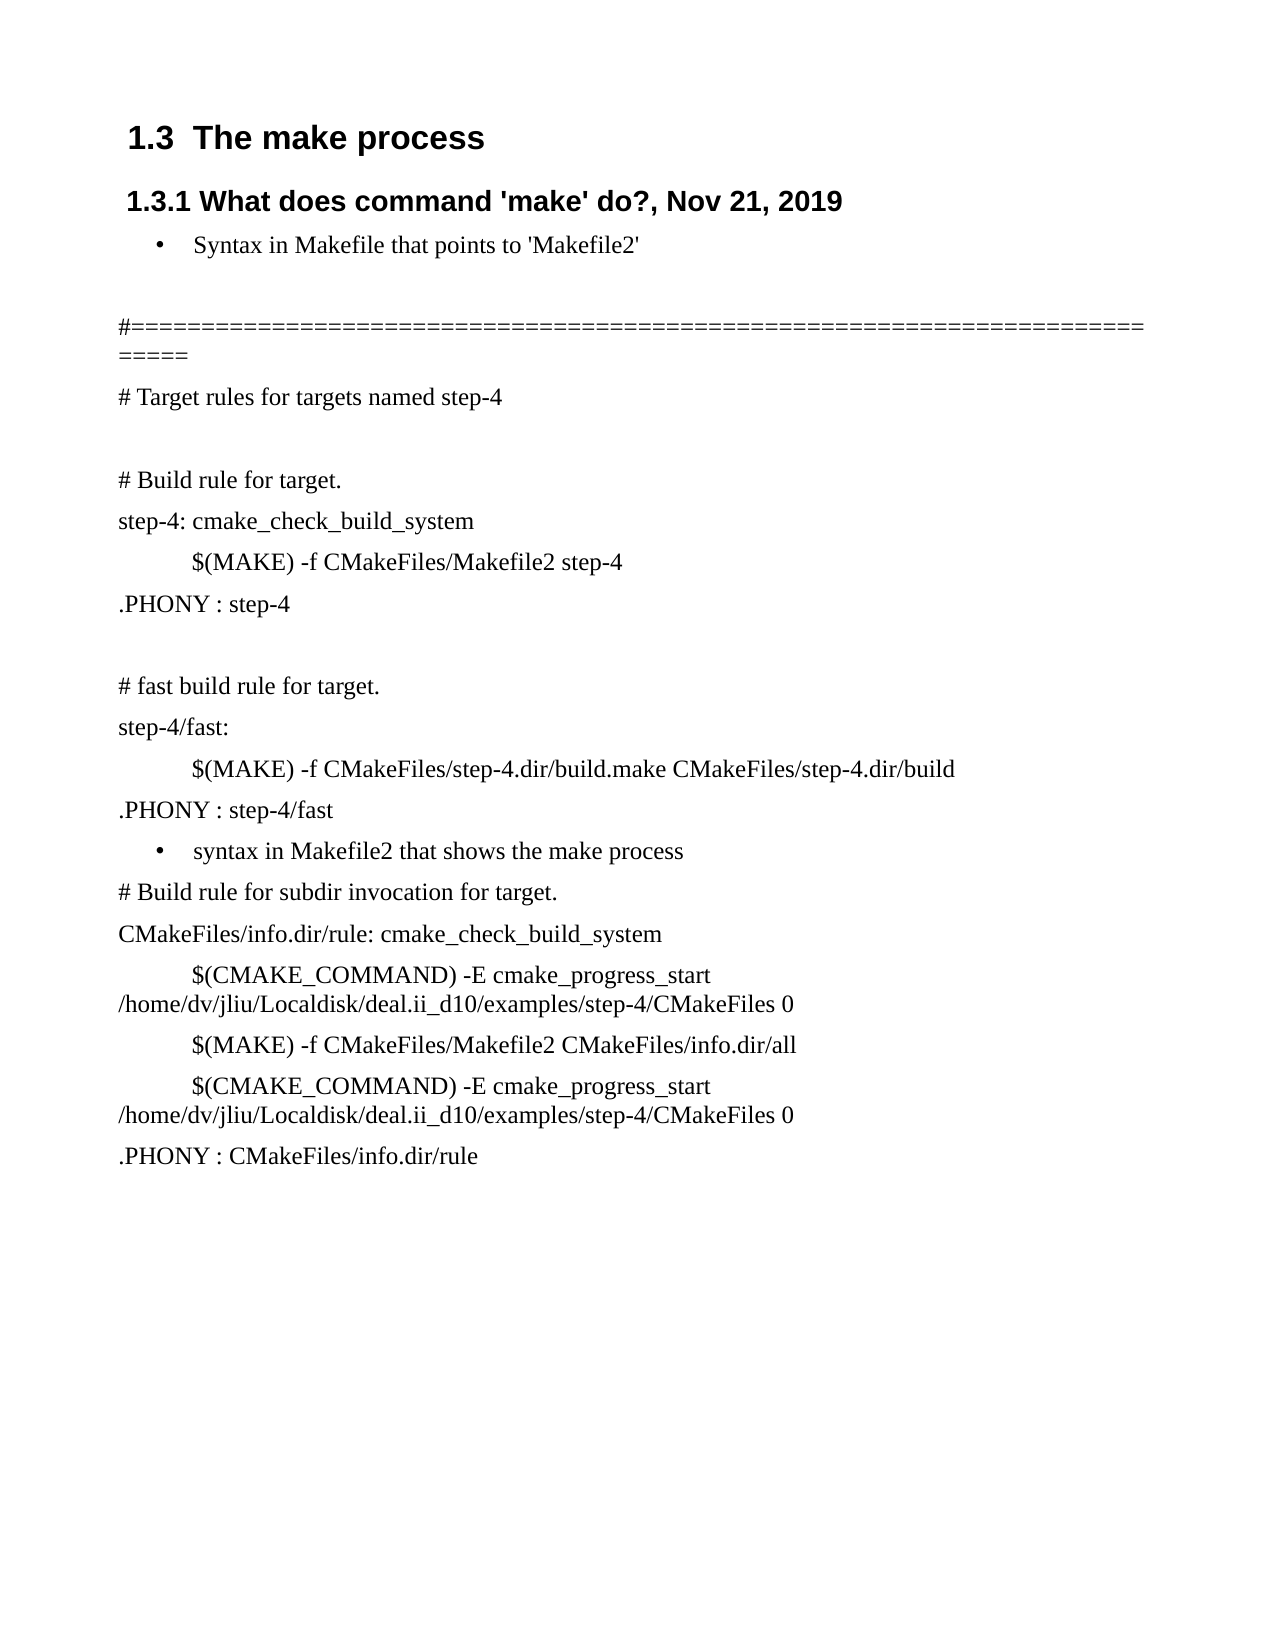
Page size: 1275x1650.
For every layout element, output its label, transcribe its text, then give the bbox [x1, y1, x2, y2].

text CMakeFiles/info.dir/rule: cmake_check_build_system [118, 919, 1157, 947]
text .PHONY : step-4/fast [118, 795, 1157, 824]
text # Build rule for target. [118, 465, 1157, 494]
text # Target rules for targets named step-4 [118, 382, 1157, 411]
text $(CMAKE_COMMAND) -E cmake_progress_start /home/dv/jliu/Localdisk/deal.ii_d10/examples/step-4/CMakeFiles 0 [118, 1071, 1157, 1129]
subtitle The make process [118, 118, 1157, 157]
text $(MAKE) -f CMakeFiles/Makefile2 CMakeFiles/info.dir/all [118, 1030, 1157, 1059]
subtitle What does command 'make' do?, Nov 21, 2019 [118, 184, 1157, 217]
list Syntax in Makefile that points to 'Makefile2' [156, 230, 1157, 259]
text #============================================================================= [118, 312, 1157, 370]
list syntax in Makefile2 that shows the make process [156, 836, 1157, 865]
text .PHONY : CMakeFiles/info.dir/rule [118, 1141, 1157, 1170]
text # fast build rule for target. [118, 671, 1157, 700]
text # Build rule for subdir invocation for target. [118, 877, 1157, 906]
text $(MAKE) -f CMakeFiles/Makefile2 step-4 [118, 547, 1157, 576]
text $(CMAKE_COMMAND) -E cmake_progress_start /home/dv/jliu/Localdisk/deal.ii_d10/examples/step-4/CMakeFiles 0 [118, 960, 1157, 1017]
text .PHONY : step-4 [118, 589, 1157, 617]
text step-4: cmake_check_build_system [118, 506, 1157, 535]
text $(MAKE) -f CMakeFiles/step-4.dir/build.make CMakeFiles/step-4.dir/build [118, 754, 1157, 782]
text step-4/fast: [118, 712, 1157, 741]
